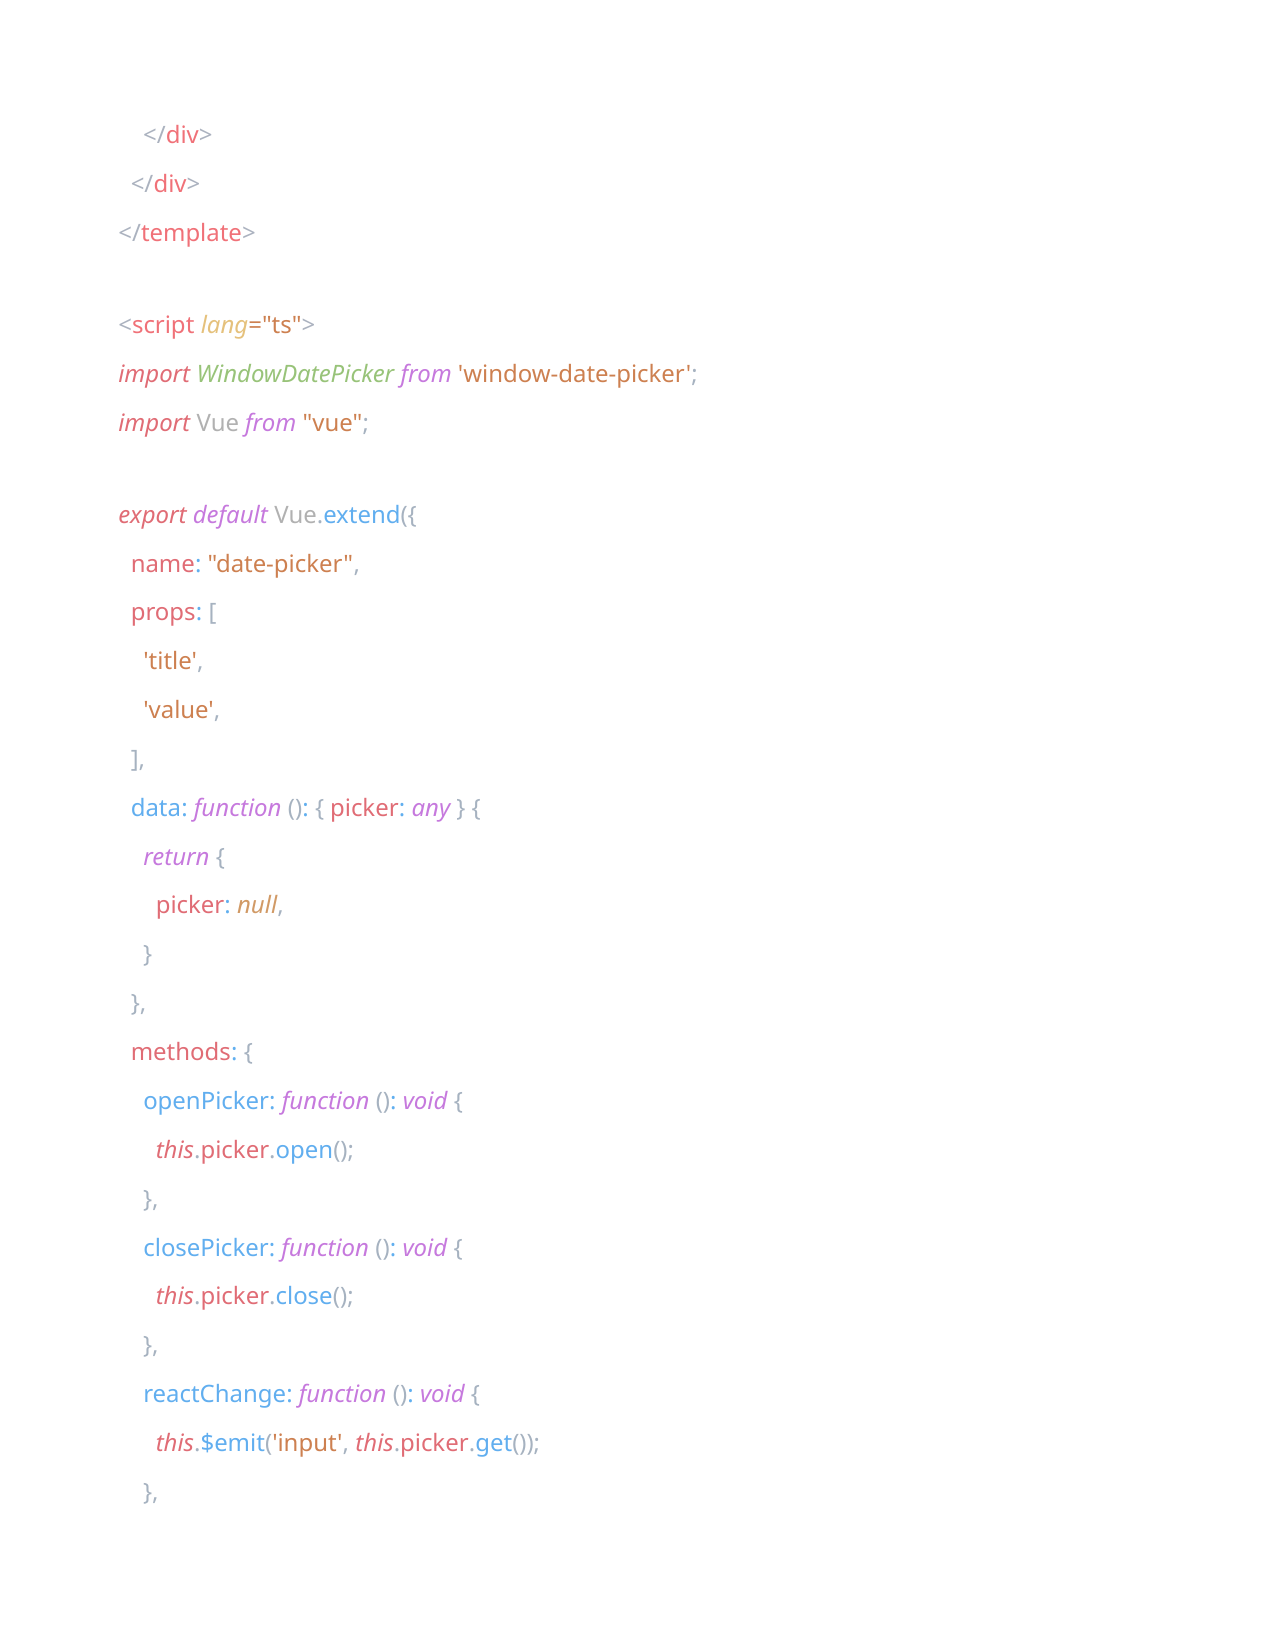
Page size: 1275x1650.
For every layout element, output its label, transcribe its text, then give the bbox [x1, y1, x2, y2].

text </div> </div> </template> <script lang="ts"> import WindowDatePicker from 'window-date-picker'; import Vue from "vue"; export default Vue.extend({ name: "date-picker", props: [ 'title', 'value', ], data: function (): { picker: any } { return { picker: null, } }, methods: { openPicker: function (): void { this.picker.open(); }, closePicker: function (): void { this.picker.close(); }, reactChange: function (): void { this.$emit('input', this.picker.get()); }, [118, 118, 1157, 1507]
